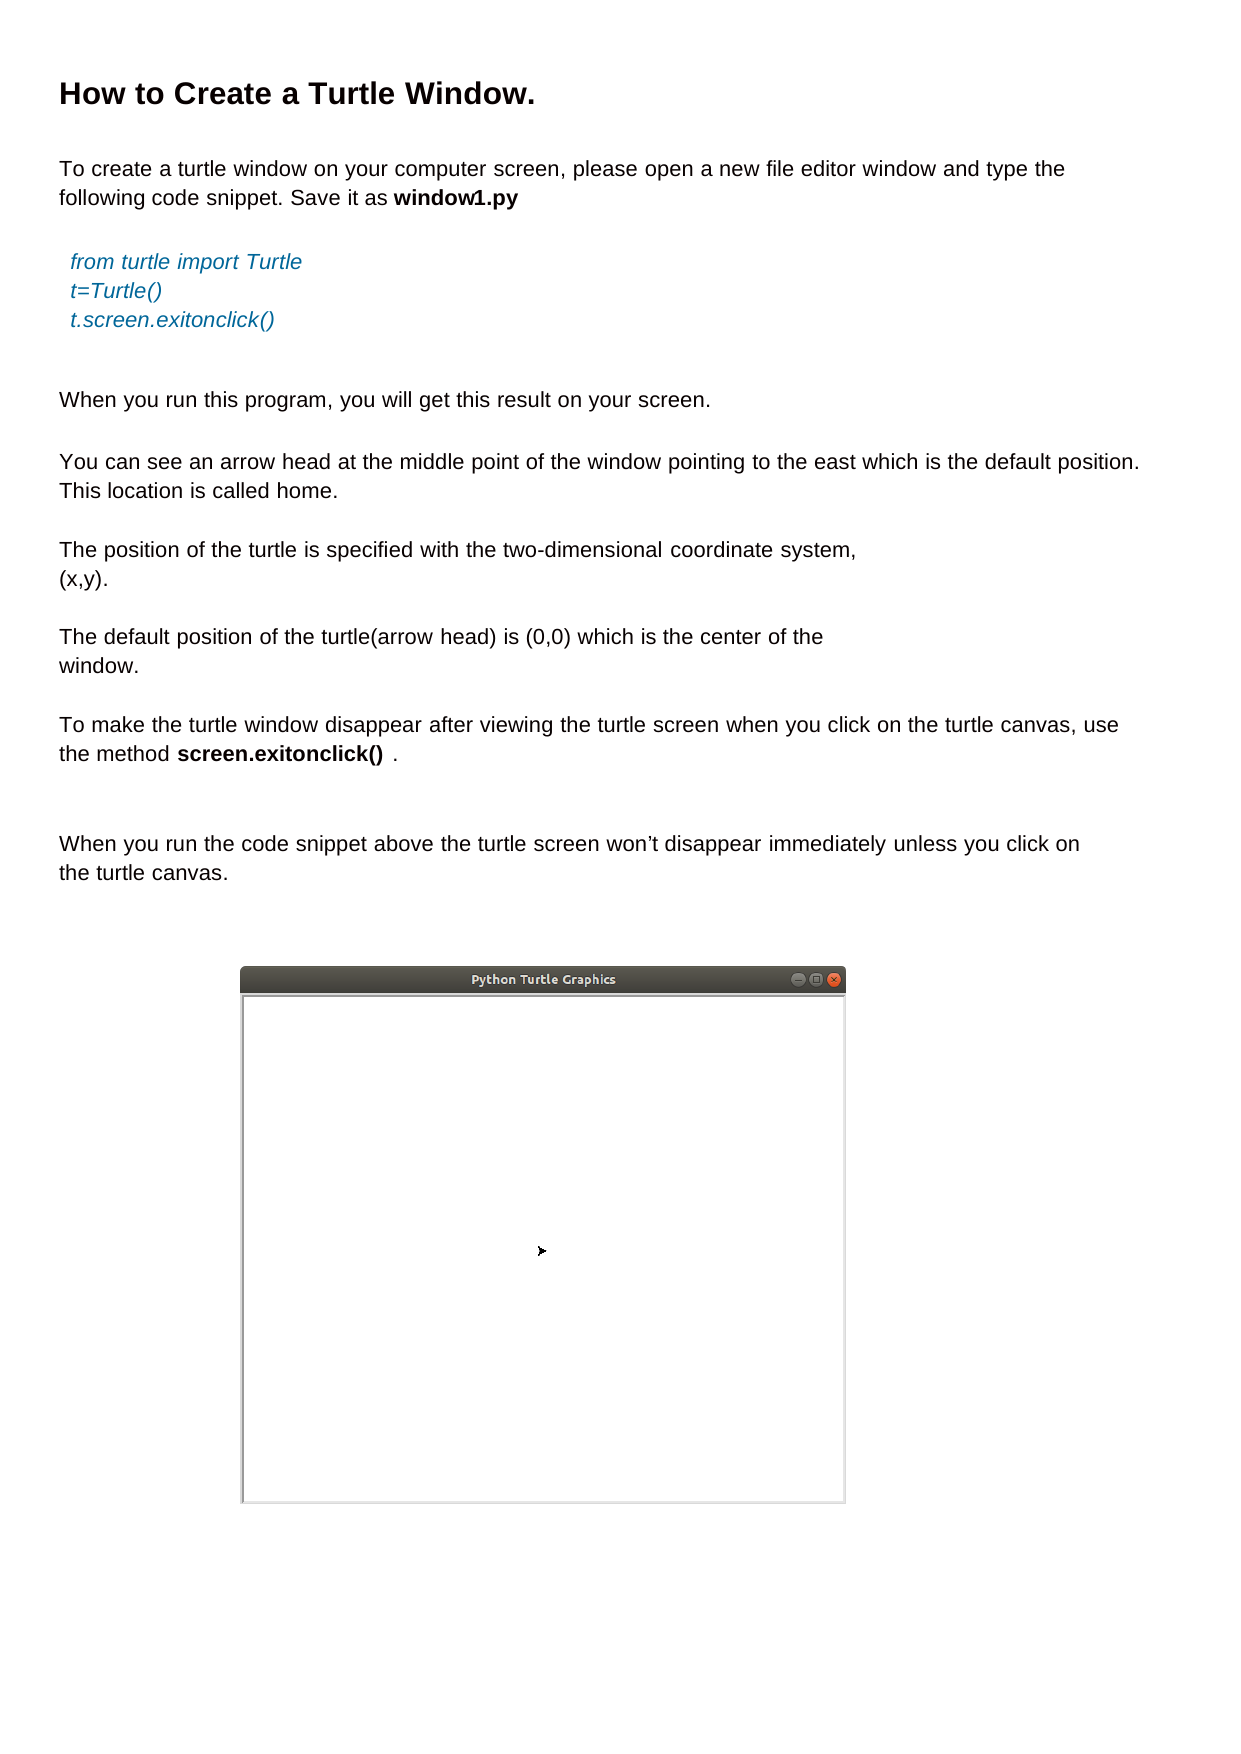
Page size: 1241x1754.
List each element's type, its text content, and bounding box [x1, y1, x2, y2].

text The default position of the turtle(arrow head) is (0,0) which is the center of the window. [59, 624, 889, 678]
text How to Create a Turtle Window. [59, 75, 1194, 111]
text To make the turtle window disappear after viewing the turtle screen when you click on the turtle canvas, use the method screen.exitonclick() . [59, 712, 1131, 766]
text When you run the code snippet above the turtle screen won’t disappear immediately unless you click on the turtle canvas. [59, 831, 1104, 885]
text t=Turtle() [70, 278, 1194, 303]
text When you run this program, you will get this result on your screen. [59, 387, 1194, 413]
text from turtle import Turtle [70, 249, 1194, 274]
picture [240, 966, 846, 1504]
text You can see an arrow head at the middle point of the window pointing to the east which is the default position. This location is called home. [59, 448, 1165, 503]
text t.screen.exitonclick() [70, 307, 1194, 333]
text To create a turtle window on your computer screen, please open a new file editor window and type the following code snippet. Save it as window1.py [59, 156, 1132, 210]
text The position of the turtle is specified with the two-dimensional coordinate system, (x,y). [59, 537, 889, 592]
